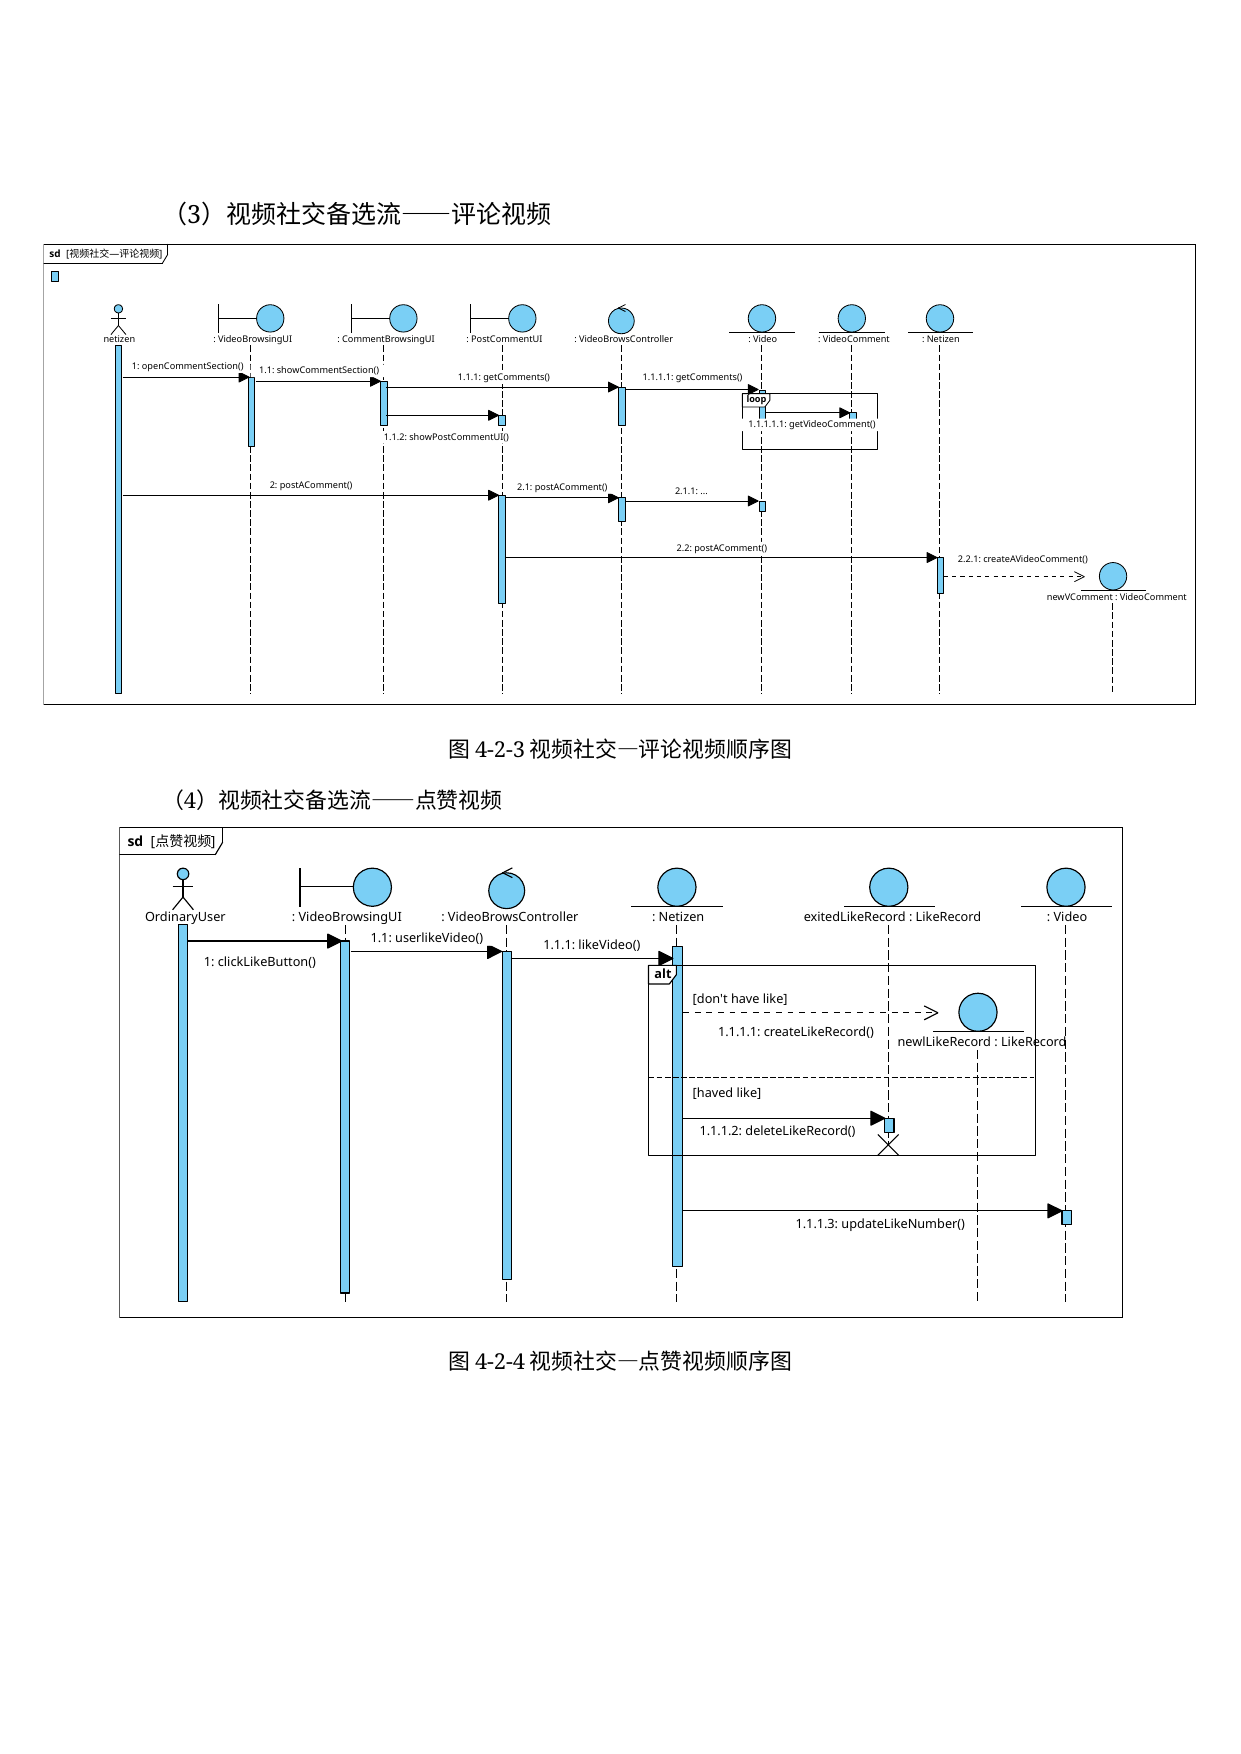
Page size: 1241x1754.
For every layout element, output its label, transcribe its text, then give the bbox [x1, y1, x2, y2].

text 图4-2-4视频社交—点赞视频顺序图 [118, 834, 1122, 1376]
text 图4-2-3视频社交—评论视频顺序图 [118, 706, 1122, 764]
text （4）视频社交备选流——点赞视频 [118, 783, 1122, 815]
text （3）视频社交备选流——评论视频 [118, 194, 1122, 230]
